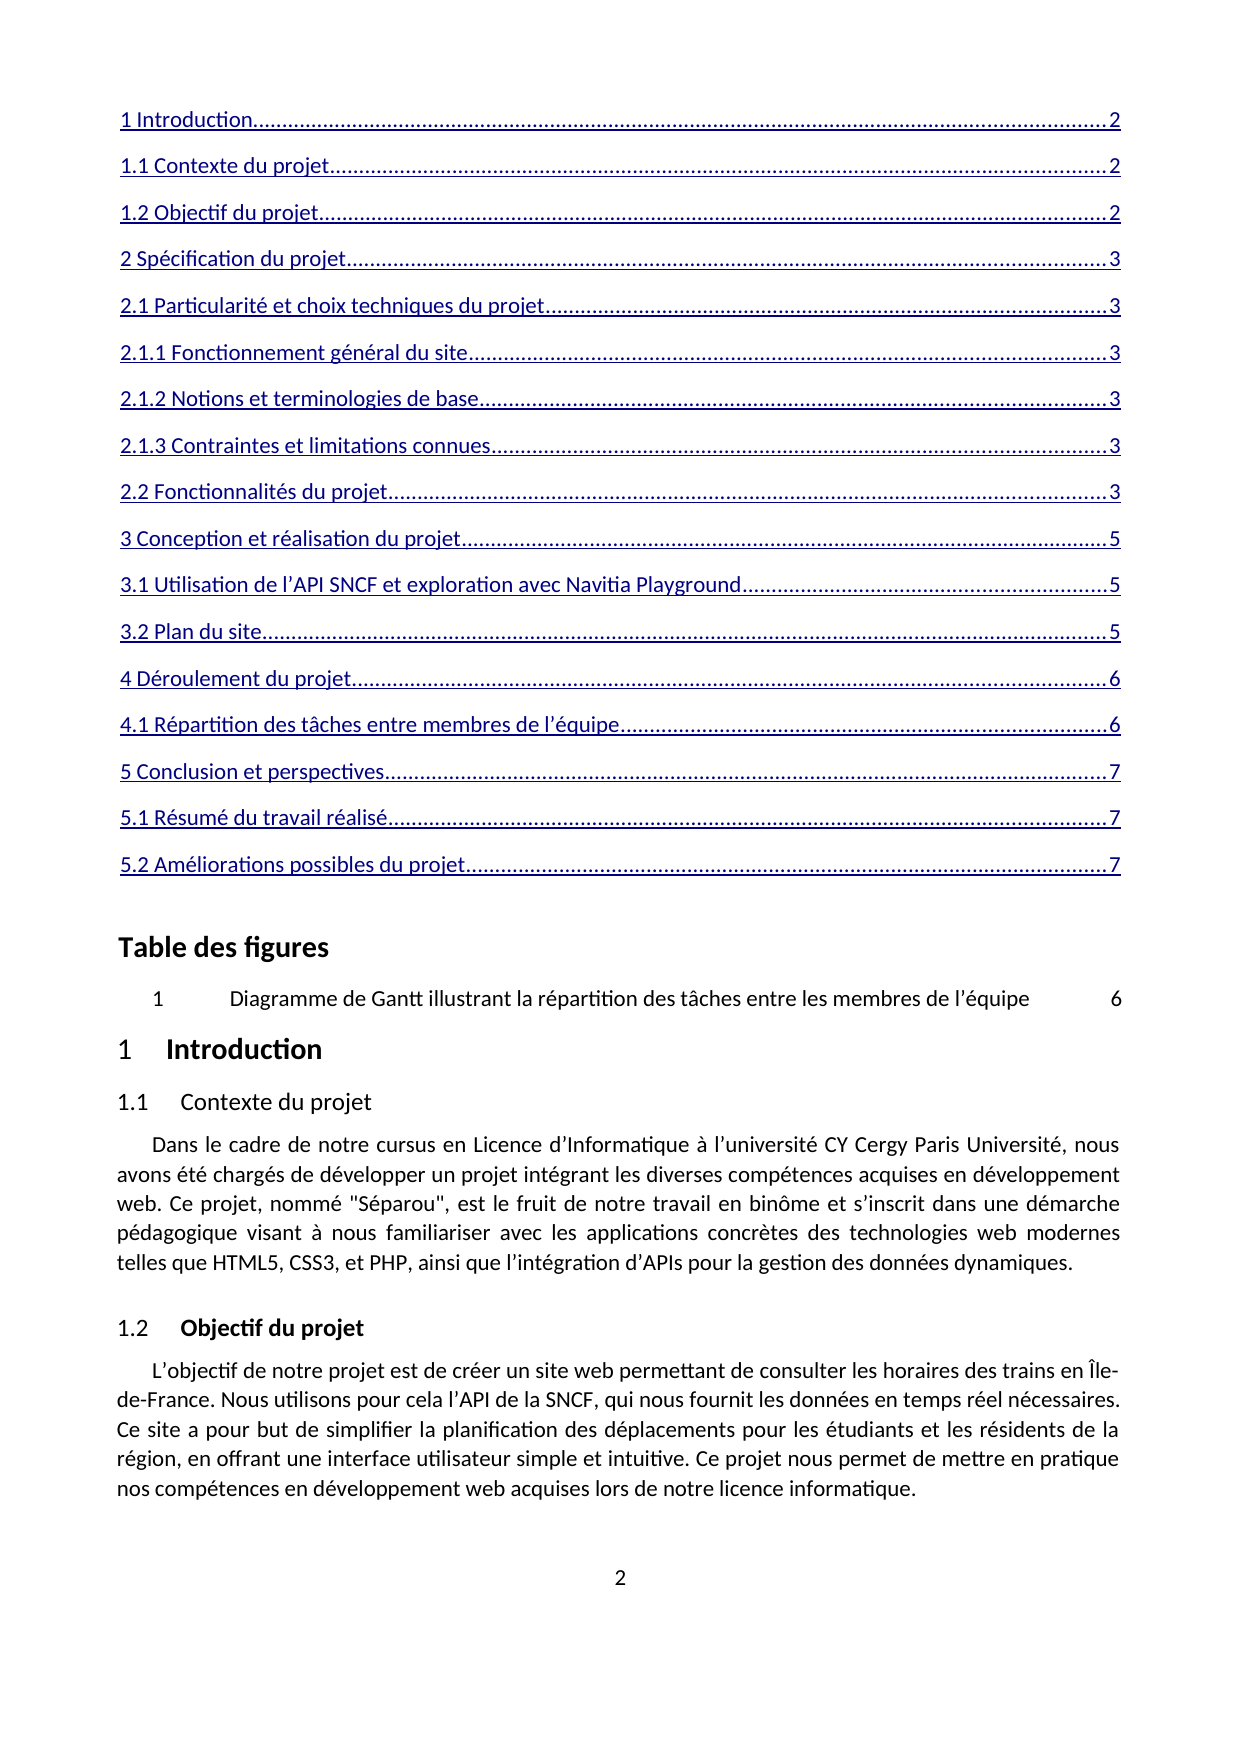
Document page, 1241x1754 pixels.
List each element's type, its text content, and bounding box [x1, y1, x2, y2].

text 2.1 Particularité et choix techniques du projet 3 [120, 291, 1121, 315]
subtitle Introduction [117, 1030, 1122, 1067]
text 4.1 Répartition des tâches entre membres de l’équipe 6 [120, 710, 1121, 734]
subtitle Contexte du projet [117, 1087, 1122, 1117]
text 2.2 Fonctionnalités du projet 3 [120, 477, 1121, 502]
text 5.1 Résumé du travail réalisé 7 [120, 803, 1121, 827]
text 2.1.1 Fonctionnement général du site 3 [120, 338, 1121, 362]
subtitle Objectif du projet [117, 1312, 1122, 1343]
text Dans le cadre de notre cursus en Licence d’Informatique à l’université CY Cergy Paris Université, nous avons été chargés de développer un projet intégrant les diverses compétences acquises en développement web. Ce projet, nommé "Séparou", est le fruit de notre travail en binôme et s’inscrit dans une démarche pédagogique visant à nous familiariser avec les applications concrètes des technologies web modernes telles que HTML5, CSS3, et PHP, ainsi que l’intégration d’APIs pour la gestion des données dynamiques. [117, 1130, 1122, 1276]
text 2.1.3 Contraintes et limitations connues 3 [120, 431, 1121, 455]
text 2 Spécification du projet 3 [120, 244, 1121, 269]
text 3.2 Plan du site 5 [120, 617, 1121, 641]
text Table des figures [118, 928, 1122, 965]
text 3.1 Utilisation de l’API SNCF et exploration avec Navitia Playground 5 [120, 571, 1121, 595]
text 1 Diagramme de Gantt illustrant la répartition des tâches entre les membres de l’équipe 6 [118, 984, 1122, 1012]
text 4 Déroulement du projet 6 [120, 664, 1121, 688]
text 5.2 Améliorations possibles du projet 7 [120, 850, 1121, 874]
text 1.2 Objectif du projet 2 [120, 198, 1121, 222]
text 1.1 Contexte du projet 2 [120, 151, 1121, 176]
text L’objectif de notre projet est de créer un site web permettant de consulter les horaires des trains en Île-de-France. Nous utilisons pour cela l’API de la SNCF, qui nous fournit les données en temps réel nécessaires. Ce site a pour but de simplifier la planification des déplacements pour les étudiants et les résidents de la région, en offrant une interface utilisateur simple et intuitive. Ce projet nous permet de mettre en pratique nos compétences en développement web acquises lors de notre licence informatique. [117, 1356, 1122, 1502]
text 5 Conclusion et perspectives 7 [120, 757, 1121, 781]
text 2.1.2 Notions et terminologies de base 3 [120, 384, 1121, 408]
text 1 Introduction 2 [120, 105, 1121, 129]
text 3 Conception et réalisation du projet 5 [120, 524, 1121, 548]
